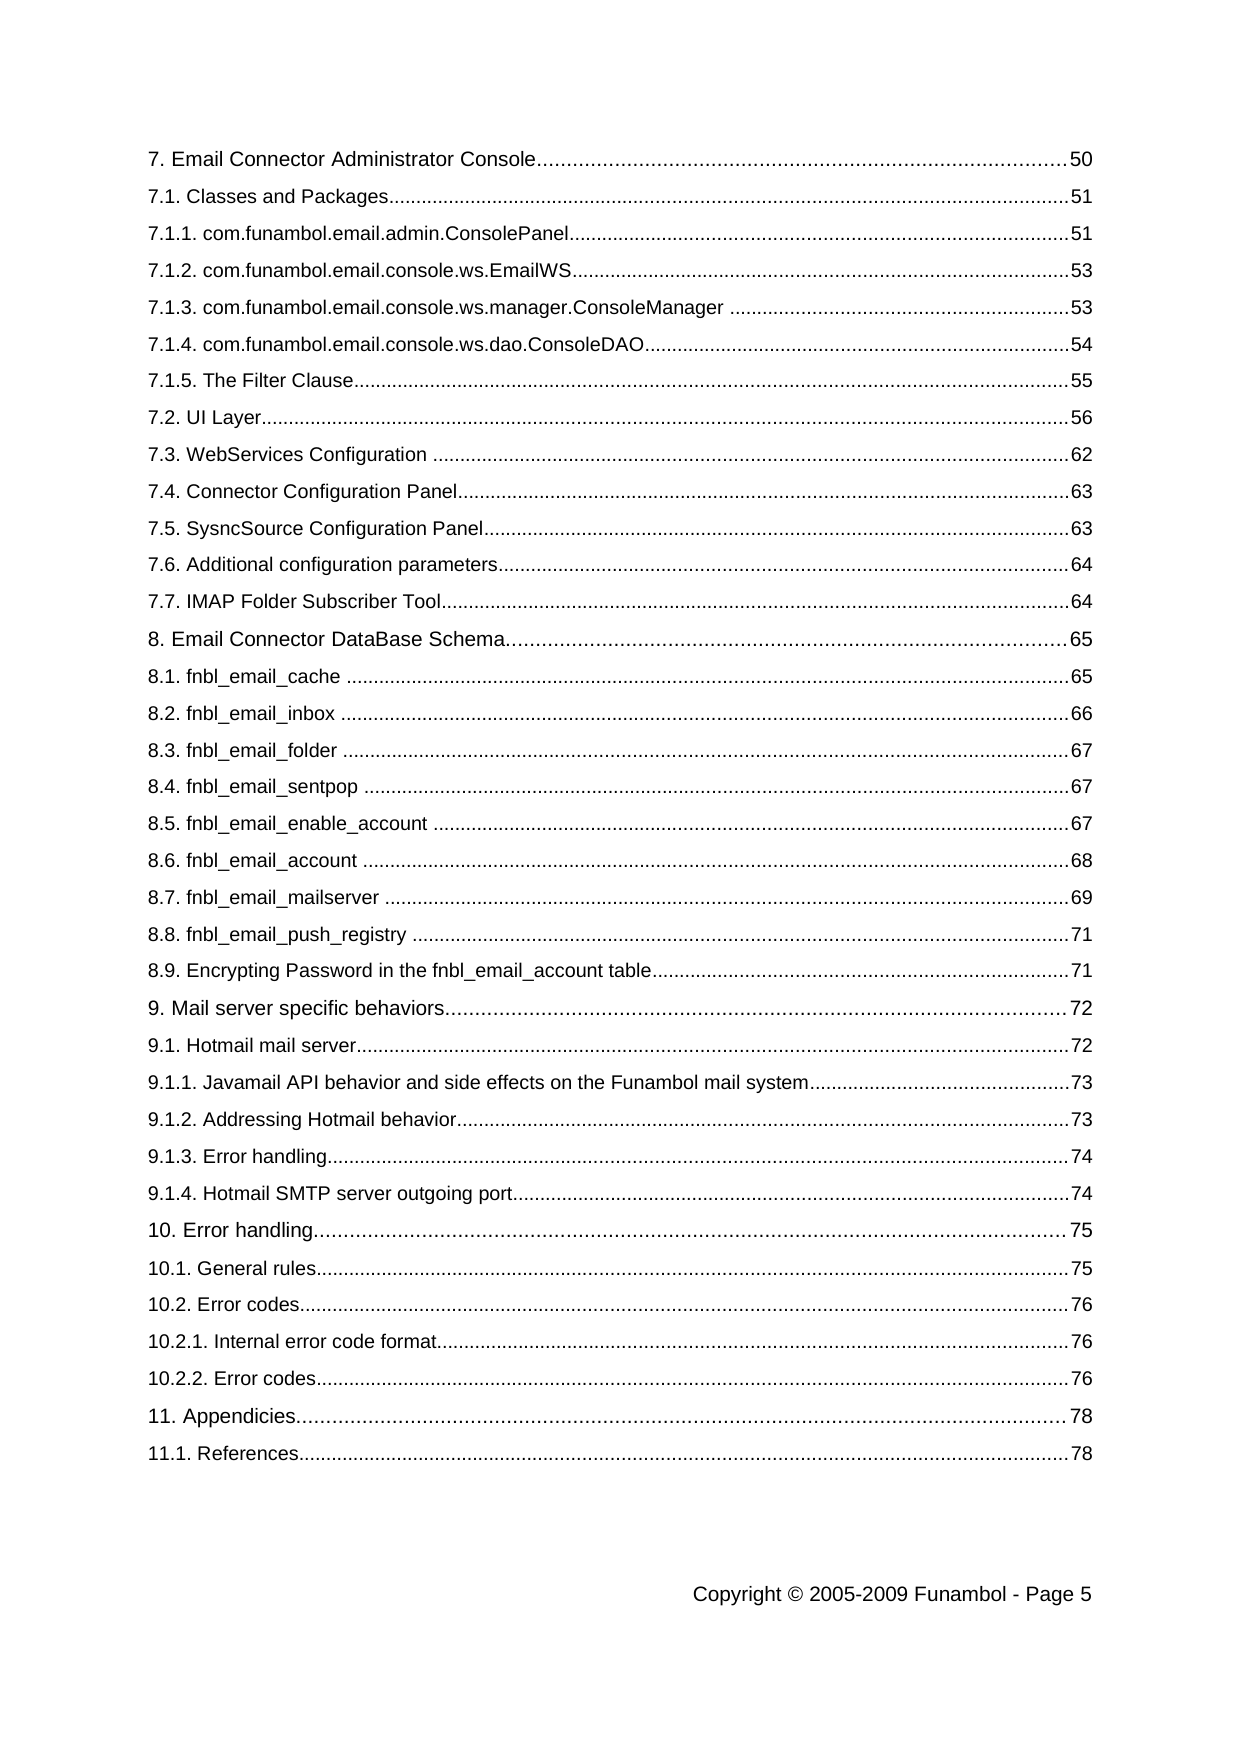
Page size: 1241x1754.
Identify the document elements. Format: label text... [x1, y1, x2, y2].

text 7.1.4. com.funambol.email.console.ws.dao.ConsoleDAO 54 [148, 333, 1093, 355]
text 8.9. Encrypting Password in the fnbl_email_account table 71 [148, 960, 1093, 982]
text 8.6. fnbl_email_account 68 [148, 849, 1093, 871]
text 8.3. fnbl_email_folder 67 [148, 739, 1093, 761]
text 10.2.1. Internal error code format 76 [148, 1331, 1093, 1352]
text 10.1. General rules 75 [148, 1257, 1093, 1279]
text 7.1.5. The Filter Clause 55 [148, 370, 1093, 392]
text 9.1.1. Javamail API behavior and side effects on the Funambol mail system 73 [148, 1072, 1093, 1093]
text 9. Mail server specific behaviors 72 [148, 996, 1093, 1020]
text 10. Error handling 75 [148, 1219, 1093, 1242]
text 7.4. Connector Configuration Panel 63 [148, 480, 1093, 502]
text 11.1. References 78 [148, 1442, 1093, 1464]
text 8.4. fnbl_email_sentpop 67 [148, 776, 1093, 798]
text 8.1. fnbl_email_cache 65 [148, 666, 1093, 687]
text 9.1.4. Hotmail SMTP server outgoing port 74 [148, 1182, 1093, 1204]
text 7.1.3. com.funambol.email.console.ws.manager.ConsoleManager 53 [148, 296, 1093, 318]
text 9.1.3. Error handling 74 [148, 1145, 1093, 1167]
text 7.5. SysncSource Configuration Panel 63 [148, 517, 1093, 539]
text 9.1. Hotmail mail server 72 [148, 1035, 1093, 1057]
text 8.5. fnbl_email_enable_account 67 [148, 813, 1093, 834]
text 11. Appendicies 78 [148, 1404, 1093, 1428]
text 9.1.2. Addressing Hotmail behavior 73 [148, 1108, 1093, 1130]
text 8.8. fnbl_email_push_registry 71 [148, 923, 1093, 945]
text 7.1.2. com.funambol.email.console.ws.EmailWS 53 [148, 259, 1093, 281]
text 7.1. Classes and Packages 51 [148, 186, 1093, 208]
text 7. Email Connector Administrator Console 50 [148, 148, 1093, 171]
text 7.7. IMAP Folder Subscriber Tool 64 [148, 590, 1093, 612]
text 7.2. UI Layer 56 [148, 407, 1093, 428]
text 8. Email Connector DataBase Schema 65 [148, 627, 1093, 651]
text 8.2. fnbl_email_inbox 66 [148, 702, 1093, 724]
text 10.2.2. Error codes 76 [148, 1367, 1093, 1389]
text 7.3. WebServices Configuration 62 [148, 443, 1093, 465]
text 8.7. fnbl_email_mailserver 69 [148, 886, 1093, 908]
text 10.2. Error codes 76 [148, 1294, 1093, 1316]
text 7.6. Additional configuration parameters 64 [148, 554, 1093, 576]
text 7.1.1. com.funambol.email.admin.ConsolePanel 51 [148, 223, 1093, 245]
